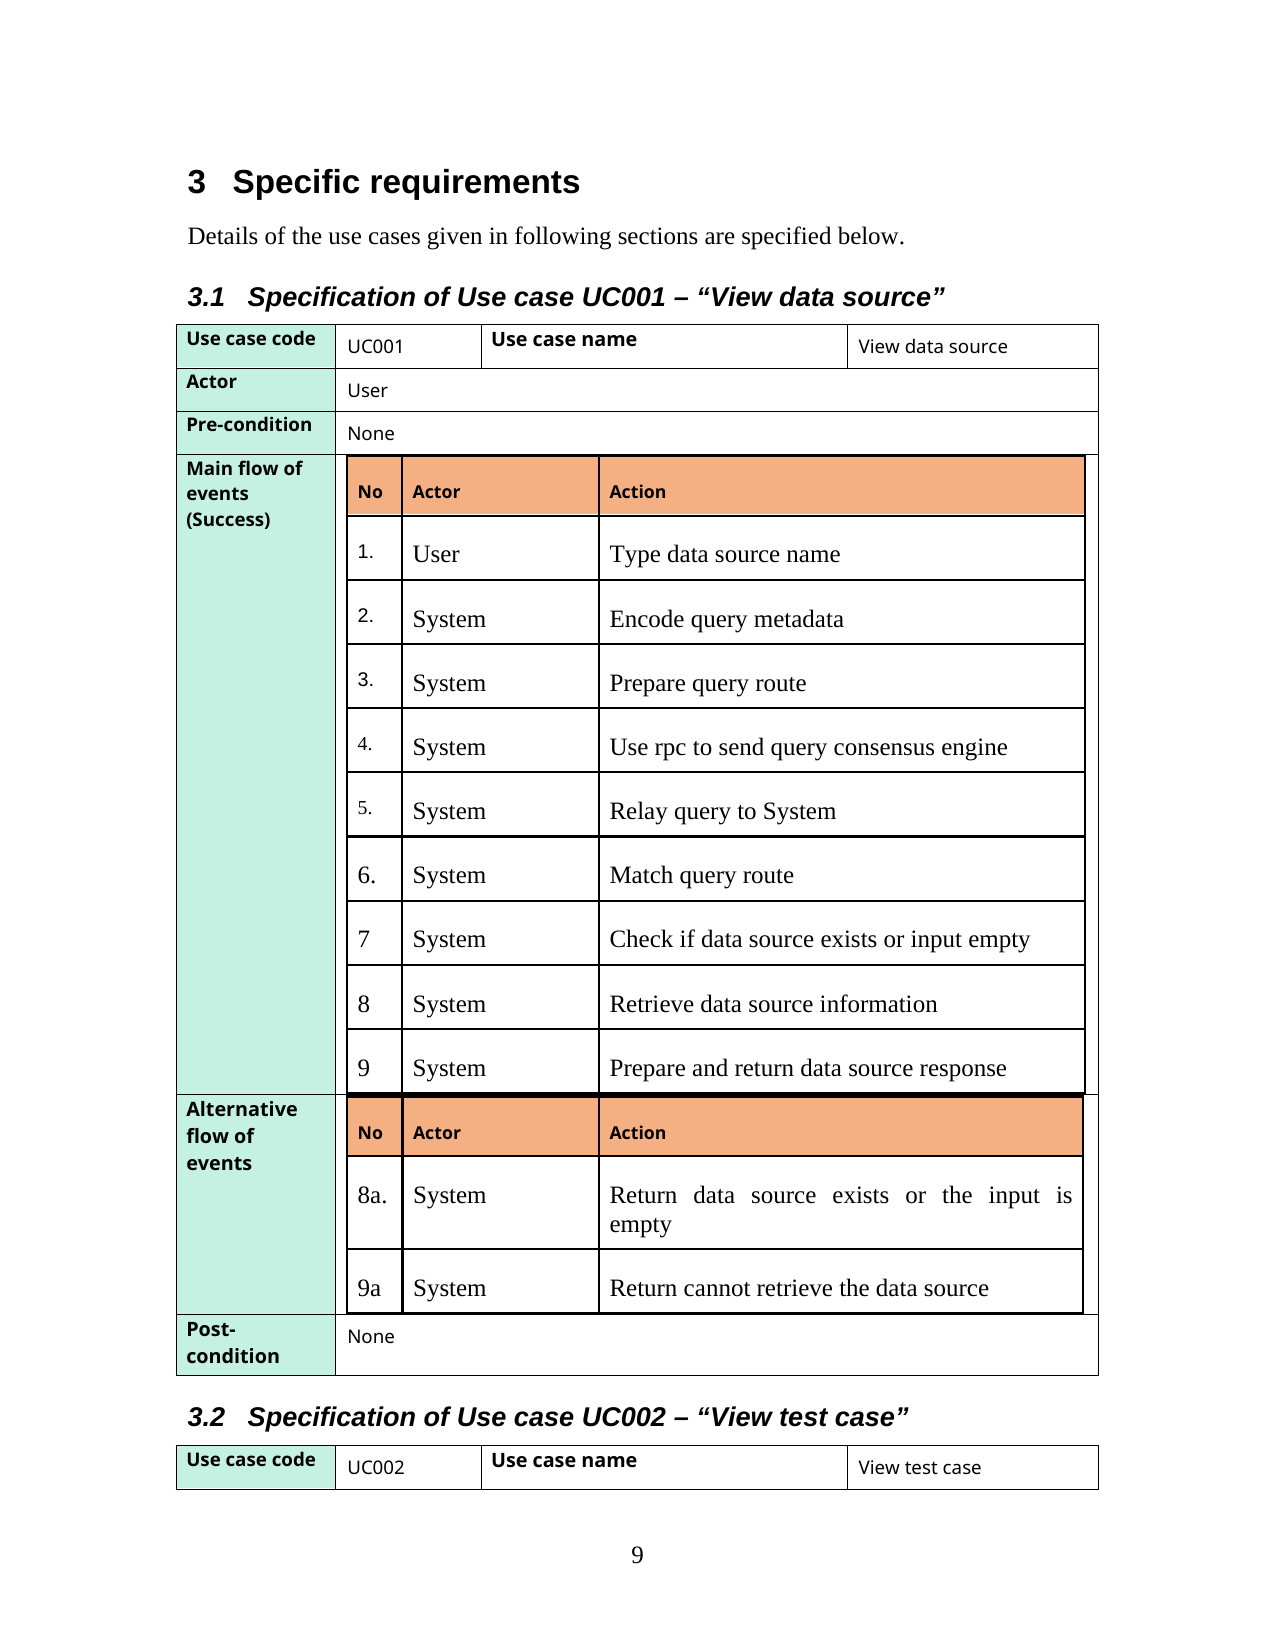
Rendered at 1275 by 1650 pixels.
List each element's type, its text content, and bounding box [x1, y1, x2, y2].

table_header View data source [848, 325, 1098, 367]
table_cell System [403, 838, 598, 899]
table_cell User [336, 369, 1098, 411]
table_cell [1084, 1095, 1098, 1314]
table_cell [1086, 455, 1098, 1094]
table_cell 1. [348, 517, 401, 579]
table_cell Return data source exists or the input is empty [600, 1157, 1082, 1248]
table_cell Return cannot retrieve the data source [600, 1250, 1082, 1312]
table_cell Match query route [600, 838, 1084, 899]
table_cell Post-condition [177, 1315, 335, 1375]
table_header Use case name [482, 325, 847, 367]
table_cell Check if data source exists or input empty [600, 902, 1084, 964]
table_cell 2. [348, 581, 401, 643]
table_cell System [403, 966, 598, 1028]
subtitle Specification of Use case UC002 – “View test case” [187, 1401, 1087, 1433]
table_cell System [403, 709, 598, 771]
table_cell System [403, 773, 598, 835]
table_cell Relay query to System [600, 773, 1084, 835]
table_header Actor [404, 1098, 598, 1155]
table_cell System [403, 581, 598, 643]
table_cell None [336, 1315, 1098, 1375]
table_cell None [336, 412, 1098, 454]
table_header Use case code [177, 1446, 335, 1488]
table_cell Encode query metadata [600, 581, 1084, 643]
table_cell System [404, 1157, 598, 1248]
table_cell Retrieve data source information [600, 966, 1084, 1028]
table_header Action [600, 1098, 1082, 1155]
table_header UC002 [336, 1446, 481, 1488]
table_cell Use rpc to send query consensus engine [600, 709, 1084, 771]
table_header No [348, 1098, 401, 1155]
table_cell [336, 455, 346, 1094]
table_cell System [403, 902, 598, 964]
table_cell 4. [348, 709, 401, 771]
table_cell 9 [348, 1030, 401, 1092]
table_cell Pre-condition [177, 412, 335, 454]
table_cell Type data source name [600, 517, 1084, 579]
table_cell 6. [348, 838, 401, 899]
table_cell System [403, 645, 598, 707]
table_header View test case [848, 1446, 1098, 1488]
table_cell Main flow of events (Success) [177, 455, 335, 1094]
subtitle Specific requirements [187, 162, 1087, 201]
table_cell Alternative flow of events [177, 1095, 335, 1314]
table_cell 5. [348, 773, 401, 835]
table_cell User [403, 517, 598, 579]
table_header Use case code [177, 325, 335, 367]
table_cell System [404, 1250, 598, 1312]
table_cell Actor [177, 369, 335, 411]
table_cell 3. [348, 645, 401, 707]
table_cell 7 [348, 902, 401, 964]
table_cell 9a [348, 1250, 401, 1312]
table_header Actor [403, 457, 598, 514]
table_cell System [403, 1030, 598, 1092]
subtitle Specification of Use case UC001 – “View data source” [187, 281, 1087, 312]
table_cell Prepare query route [600, 645, 1084, 707]
table_header No [348, 457, 401, 514]
table_cell 8a. [348, 1157, 401, 1248]
table_cell Prepare and return data source response [600, 1030, 1084, 1092]
text Details of the use cases given in following sections are specified below. [187, 221, 1087, 250]
table_cell [336, 1095, 346, 1314]
table_cell 8 [348, 966, 401, 1028]
table_header Action [600, 457, 1084, 514]
table_header UC001 [336, 325, 481, 367]
table_header Use case name [482, 1446, 847, 1488]
